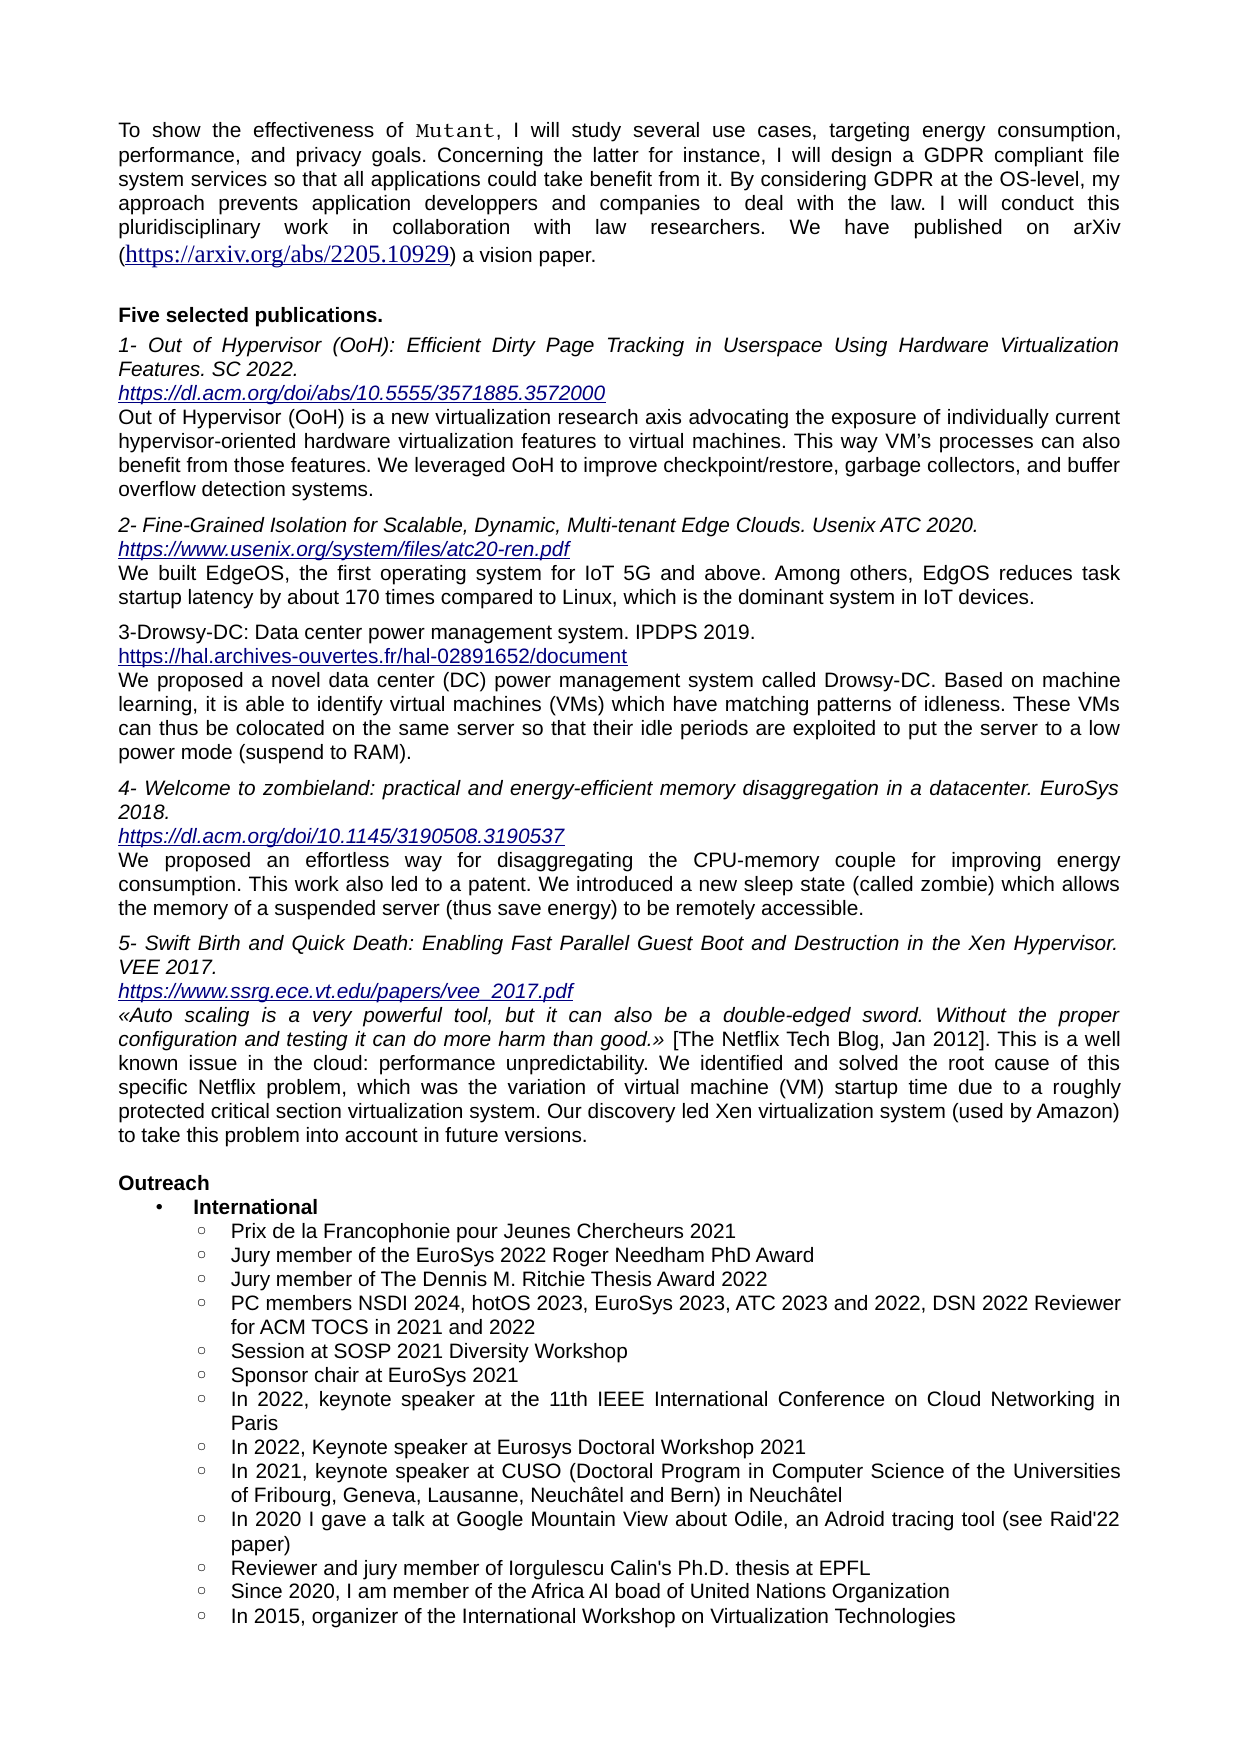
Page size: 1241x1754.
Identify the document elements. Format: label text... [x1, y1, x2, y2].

list In 2022, Keynote speaker at Eurosys Doctoral Workshop 2021 [193, 1435, 1122, 1459]
text 1- Out of Hypervisor (OoH): Efficient Dirty Page Tracking in Userspace Using Hardware Virtualization Features. SC 2022. [118, 333, 1122, 381]
text https://hal.archives-ouvertes.fr/hal-02891652/document [118, 644, 1122, 668]
list Session at SOSP 2021 Diversity Workshop [193, 1339, 1122, 1363]
text https://www.ssrg.ece.vt.edu/papers/vee_2017.pdf [118, 979, 1122, 1003]
text 3-Drowsy-DC: Data center power management system. IPDPS 2019. [118, 620, 1122, 644]
text «Auto scaling is a very powerful tool, but it can also be a double-edged sword. Without the proper configuration and testing it can do more harm than good.» [The Netflix Tech Blog, Jan 2012]. This is a well known issue in the cloud: performance unpredictability. We identified and solved the root cause of this specific Netflix problem, which was the variation of virtual machine (VM) startup time due to a roughly protected critical section virtualization system. Our discovery led Xen virtualization system (used by Amazon) to take this problem into account in future versions. [118, 1003, 1122, 1147]
text To show the effectiveness of Mutant, I will study several use cases, targeting energy consumption, performance, and privacy goals. Concerning the latter for instance, I will design a GDPR compliant file system services so that all applications could take benefit from it. By considering GDPR at the OS-level, my approach prevents application developpers and companies to deal with the law. I will conduct this pluridisciplinary work in collaboration with law researchers. We have published on arXiv (https://arxiv.org/abs/2205.10929) a vision paper. [118, 118, 1122, 267]
text 5- Swift Birth and Quick Death: Enabling Fast Parallel Guest Boot and Destruction in the Xen Hypervisor. VEE 2017. [118, 931, 1122, 979]
list Reviewer and jury member of Iorgulescu Calin's Ph.D. thesis at EPFL [193, 1555, 1122, 1579]
text 2- Fine-Grained Isolation for Scalable, Dynamic, Multi-tenant Edge Clouds. Usenix ATC 2020. [118, 513, 1122, 537]
list Prix de la Francophonie pour Jeunes Chercheurs 2021 [193, 1219, 1122, 1243]
text Out of Hypervisor (OoH) is a new virtualization research axis advocating the exposure of individually current hypervisor-oriented hardware virtualization features to virtual machines. This way VM’s processes can also benefit from those features. We leveraged OoH to improve checkpoint/restore, garbage collectors, and buffer overflow detection systems. [118, 405, 1122, 501]
text We proposed an effortless way for disaggregating the CPU-memory couple for improving energy consumption. This work also led to a patent. We introduced a new sleep state (called zombie) which allows the memory of a suspended server (thus save energy) to be remotely accessible. [118, 848, 1122, 919]
list In 2015, organizer of the International Workshop on Virtualization Technologies [193, 1603, 1122, 1627]
list Jury member of the EuroSys 2022 Roger Needham PhD Award [193, 1243, 1122, 1267]
list Jury member of The Dennis M. Ritchie Thesis Award 2022 [193, 1267, 1122, 1291]
list International [156, 1195, 1122, 1219]
text We built EdgeOS, the first operating system for IoT 5G and above. Among others, EdgOS reduces task startup latency by about 170 times compared to Linux, which is the dominant system in IoT devices. [118, 561, 1122, 608]
list In 2022, keynote speaker at the 11th IEEE International Conference on Cloud Networking in Paris [193, 1387, 1122, 1435]
text 4- Welcome to zombieland: practical and energy-efficient memory disaggregation in a datacenter. EuroSys 2018. [118, 776, 1122, 824]
text https://dl.acm.org/doi/abs/10.5555/3571885.3572000 [118, 381, 1122, 405]
text https://dl.acm.org/doi/10.1145/3190508.3190537 [118, 824, 1122, 848]
list Since 2020, I am member of the Africa AI boad of United Nations Organization [193, 1579, 1122, 1603]
list In 2021, keynote speaker at CUSO (Doctoral Program in Computer Science of the Universities of Fribourg, Geneva, Lausanne, Neuchâtel and Bern) in Neuchâtel [193, 1459, 1122, 1507]
text Outreach [118, 1171, 1122, 1195]
list In 2020 I gave a talk at Google Mountain View about Odile, an Adroid tracing tool (see Raid'22 paper) [193, 1507, 1122, 1555]
list PC members NSDI 2024, hotOS 2023, EuroSys 2023, ATC 2023 and 2022, DSN 2022 Reviewer for ACM TOCS in 2021 and 2022 [193, 1291, 1122, 1339]
text https://www.usenix.org/system/files/atc20-ren.pdf [118, 537, 1122, 561]
list Sponsor chair at EuroSys 2021 [193, 1363, 1122, 1387]
text We proposed a novel data center (DC) power management system called Drowsy-DC. Based on machine learning, it is able to identify virtual machines (VMs) which have matching patterns of idleness. These VMs can thus be colocated on the same server so that their idle periods are exploited to put the server to a low power mode (suspend to RAM). [118, 668, 1122, 764]
text Five selected publications. [118, 303, 1122, 327]
